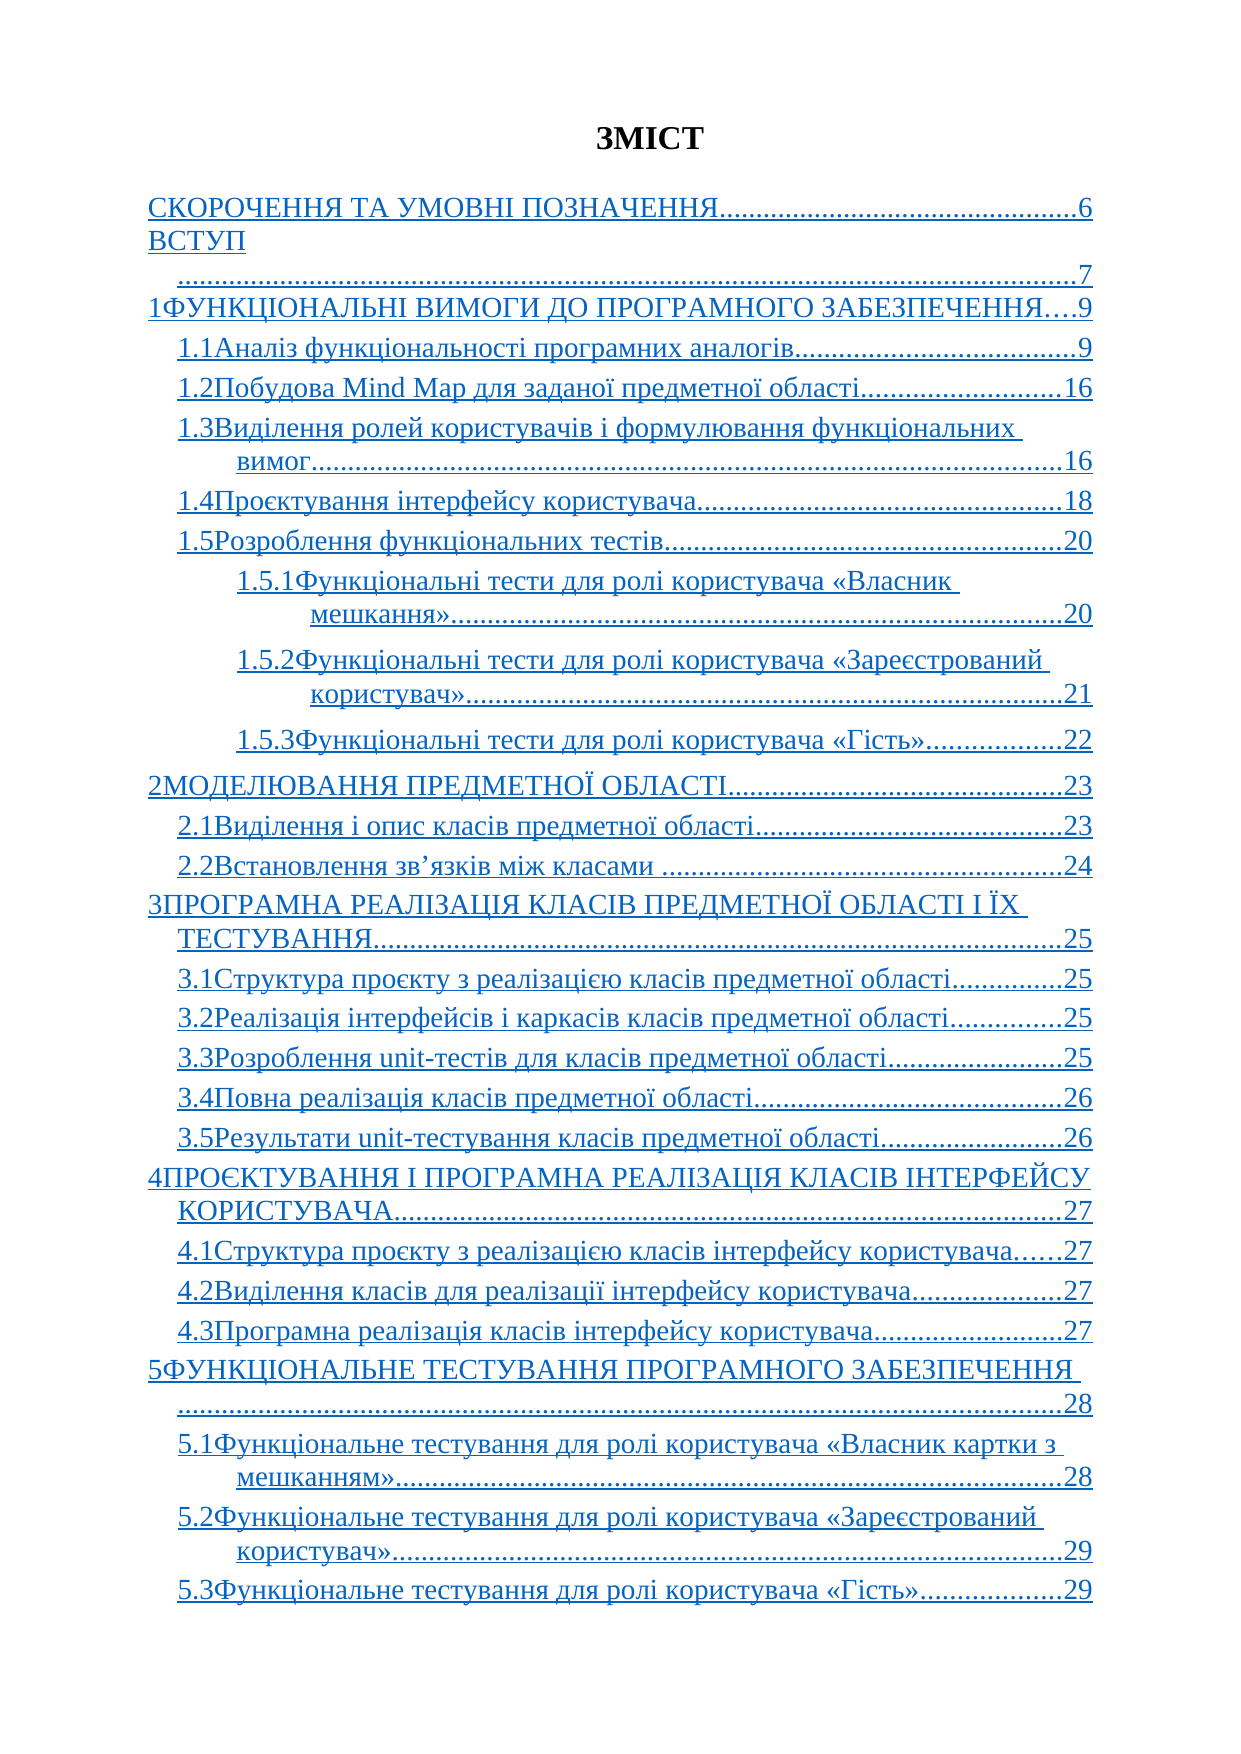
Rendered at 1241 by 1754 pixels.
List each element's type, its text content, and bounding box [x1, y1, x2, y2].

text 4.1Структура проєкту з реалізацією класів інтерфейсу користувача 27 [177, 1233, 1092, 1262]
text 2.1Виділення і опис класів предметної області 23 [177, 808, 1092, 837]
text 1ФУНКЦІОНАЛЬНІ ВИМОГИ ДО ПРОГРАМНОГО ЗАБЕЗПЕЧЕННЯ 9 [148, 291, 1092, 320]
subtitle Зміст [148, 118, 1152, 156]
text 3ПРОГРАМНА РЕАЛІЗАЦІЯ КЛАСІВ ПРЕДМЕТНОЇ ОБЛАСТІ І ЇХ ТЕСТУВАННЯ 25 [148, 887, 1092, 954]
text 3.5Результати unit-тестування класів предметної області 26 [177, 1120, 1092, 1149]
text 4.3Програмна реалізація класів інтерфейсу користувача 27 [177, 1313, 1092, 1342]
text 1.5.2Функціональні тести для ролі користувача «Зареєстрований користувач» 21 [236, 642, 1092, 709]
text 5ФУНКЦІОНАЛЬНЕ ТЕСТУВАННЯ ПРОГРАМНОГО ЗАБЕЗПЕЧЕННЯ 28 [148, 1352, 1092, 1419]
text 1.3Виділення ролей користувачів і формулювання функціональних вимог 16 [177, 410, 1092, 477]
text СКОРОЧЕННЯ ТА УМОВНІ ПОЗНАЧЕННЯ 6 [148, 190, 1092, 219]
text 5.2Функціональне тестування для ролі користувача «Зареєстрований користувач» 29 [177, 1499, 1092, 1566]
text 5.1Функціональне тестування для ролі користувача «Власник картки з мешканням» 28 [177, 1426, 1092, 1493]
text 3.4Повна реалізація класів предметної області 26 [177, 1080, 1092, 1109]
text 4.2Виділення класів для реалізації інтерфейсу користувача 27 [177, 1273, 1092, 1302]
text 1.5.1Функціональні тести для ролі користувача «Власник мешкання» 20 [236, 563, 1092, 630]
text 3.1Структура проєкту з реалізацією класів предметної області 25 [177, 961, 1092, 990]
text 2.2Встановлення зв’язків між класами 24 [177, 848, 1092, 877]
text 5.3Функціональне тестування для ролі користувача «Гість» 29 [177, 1572, 1092, 1601]
text 3.2Реалізація інтерфейсів і каркасів класів предметної області 25 [177, 1001, 1092, 1030]
text 1.5Розроблення функціональних тестів 20 [177, 523, 1092, 552]
text 3.3Розроблення unit-тестів для класів предметної області 25 [177, 1040, 1092, 1069]
text 1.1Аналіз функціональності програмних аналогів 9 [177, 330, 1092, 359]
text 1.4Проєктування інтерфейсу користувача 18 [177, 483, 1092, 512]
text 4ПРОЄКТУВАННЯ І ПРОГРАМНА РЕАЛІЗАЦІЯ КЛАСІВ ІНТЕРФЕЙСУ КОРИСТУВАЧА 27 [148, 1160, 1092, 1227]
text 1.5.3Функціональні тести для ролі користувача «Гість» 22 [236, 722, 1092, 751]
text 1.2Побудова Mind Map для заданої предметної області 16 [177, 370, 1092, 399]
text 2МОДЕЛЮВАННЯ ПРЕДМЕТНОЇ ОБЛАСТІ 23 [148, 768, 1092, 797]
text ВСТУП 7 [148, 223, 1092, 291]
